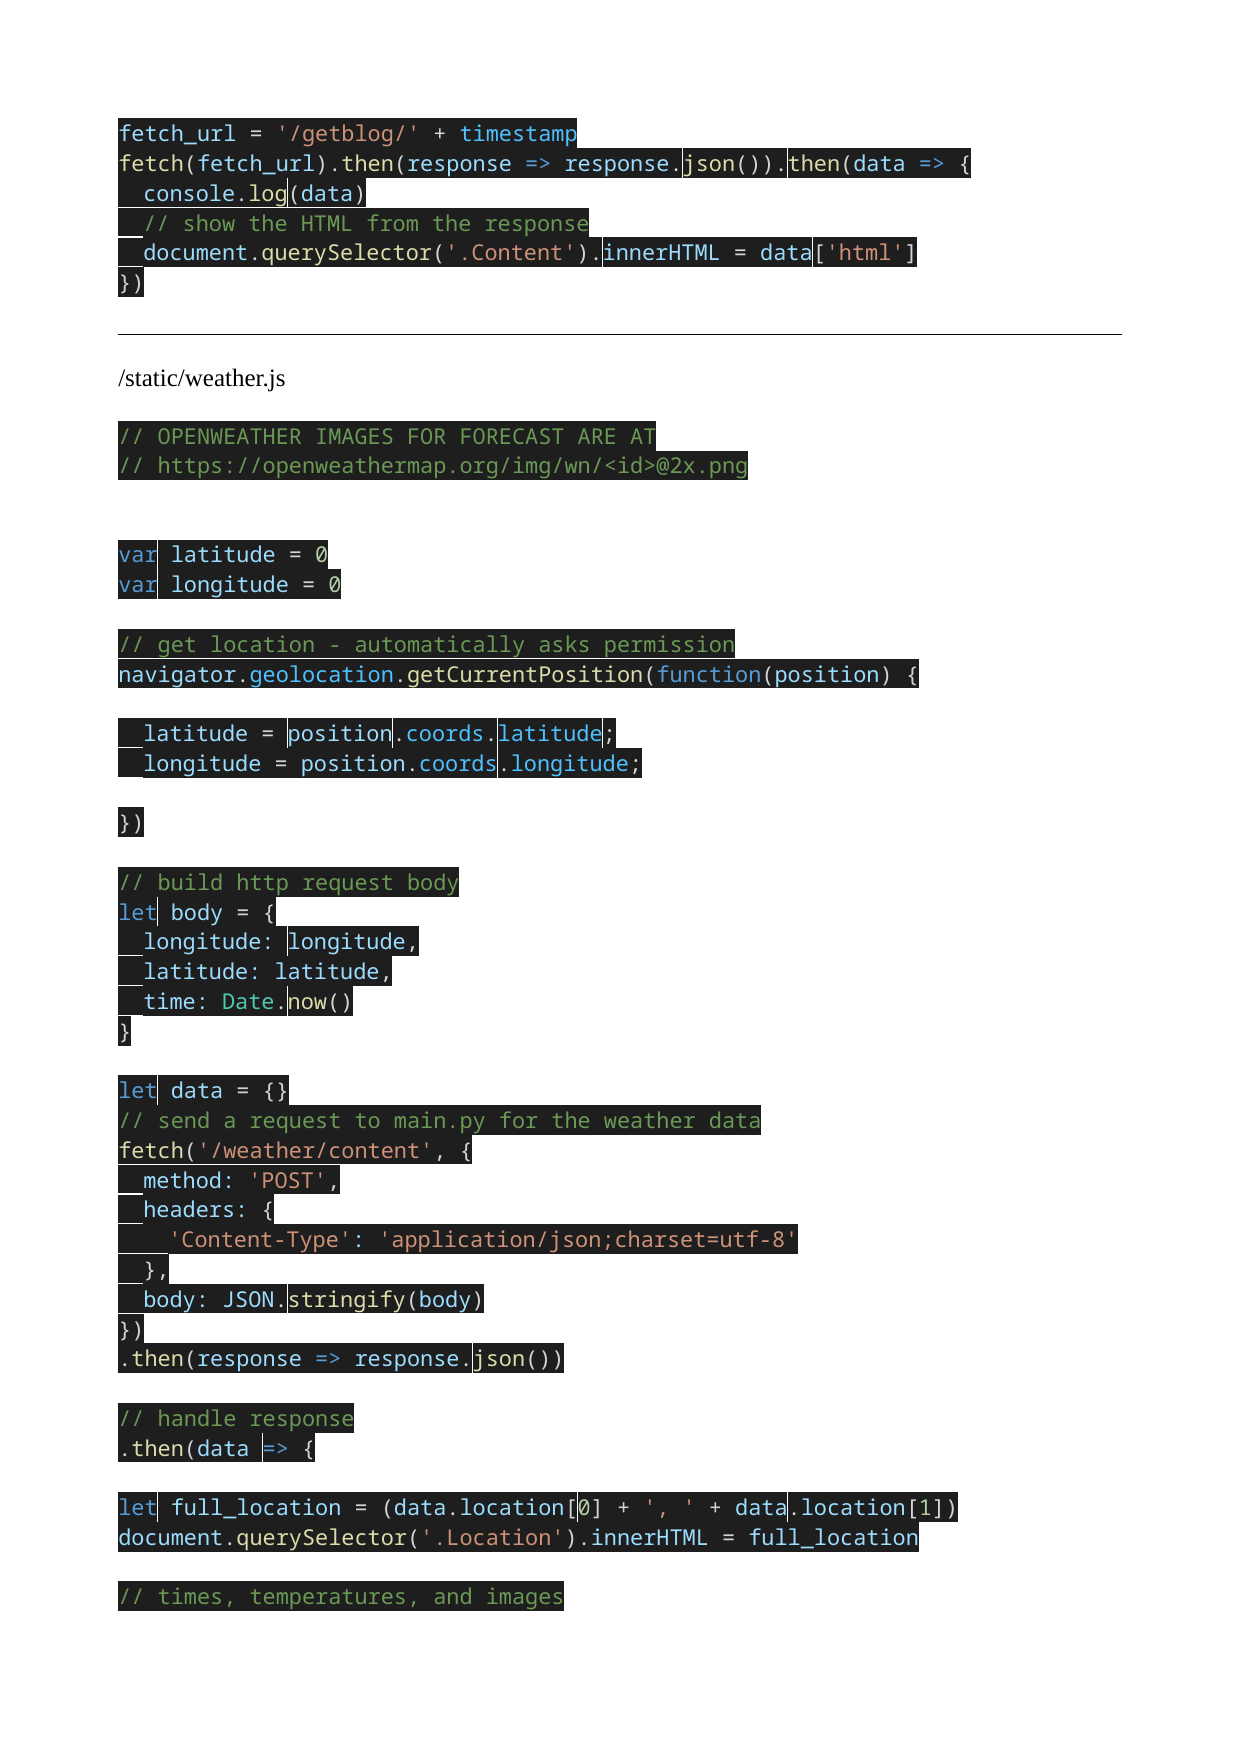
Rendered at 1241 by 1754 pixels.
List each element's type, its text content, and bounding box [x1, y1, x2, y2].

text headers: { [118, 1194, 1122, 1224]
text method: 'POST', [118, 1164, 1122, 1194]
text // handle response [118, 1403, 1122, 1433]
text body: JSON.stringify(body) [118, 1284, 1122, 1313]
text let data = {} [118, 1075, 1122, 1105]
text document.querySelector('.Content').innerHTML = data['html'] [118, 237, 1122, 267]
text fetch('/weather/content', { [118, 1135, 1122, 1164]
text // https://openweathermap.org/img/wn/<id>@2x.png [118, 451, 1122, 480]
text .then(response => response.json()) [118, 1343, 1122, 1373]
text latitude = position.coords.latitude; [118, 718, 1122, 748]
text /static/weather.js [118, 363, 1122, 392]
text }) [118, 267, 1122, 297]
text }) [118, 1313, 1122, 1343]
text // OPENWEATHER IMAGES FOR FORECAST ARE AT [118, 421, 1122, 451]
text // show the HTML from the response [118, 207, 1122, 237]
text console.log(data) [118, 178, 1122, 207]
text time: Date.now() [118, 986, 1122, 1016]
text // build http request body [118, 867, 1122, 897]
text // send a request to main.py for the weather data [118, 1105, 1122, 1135]
text }, [118, 1254, 1122, 1284]
text document.querySelector('.Location').innerHTML = full_location [118, 1522, 1122, 1552]
text // get location - automatically asks permission [118, 629, 1122, 658]
text var longitude = 0 [118, 569, 1122, 599]
text let full_location = (data.location[0] + ', ' + data.location[1]) [118, 1492, 1122, 1522]
text // times, temperatures, and images [118, 1581, 1122, 1611]
text }) [118, 807, 1122, 837]
text .then(data => { [118, 1433, 1122, 1462]
text longitude = position.coords.longitude; [118, 748, 1122, 778]
text } [118, 1016, 1122, 1046]
text latitude: latitude, [118, 956, 1122, 986]
text var latitude = 0 [118, 539, 1122, 569]
text longitude: longitude, [118, 926, 1122, 956]
text fetch(fetch_url).then(response => response.json()).then(data => { [118, 148, 1122, 178]
text let body = { [118, 897, 1122, 926]
text fetch_url = '/getblog/' + timestamp [118, 118, 1122, 148]
text 'Content-Type': 'application/json;charset=utf-8' [118, 1224, 1122, 1254]
text navigator.geolocation.getCurrentPosition(function(position) { [118, 658, 1122, 688]
